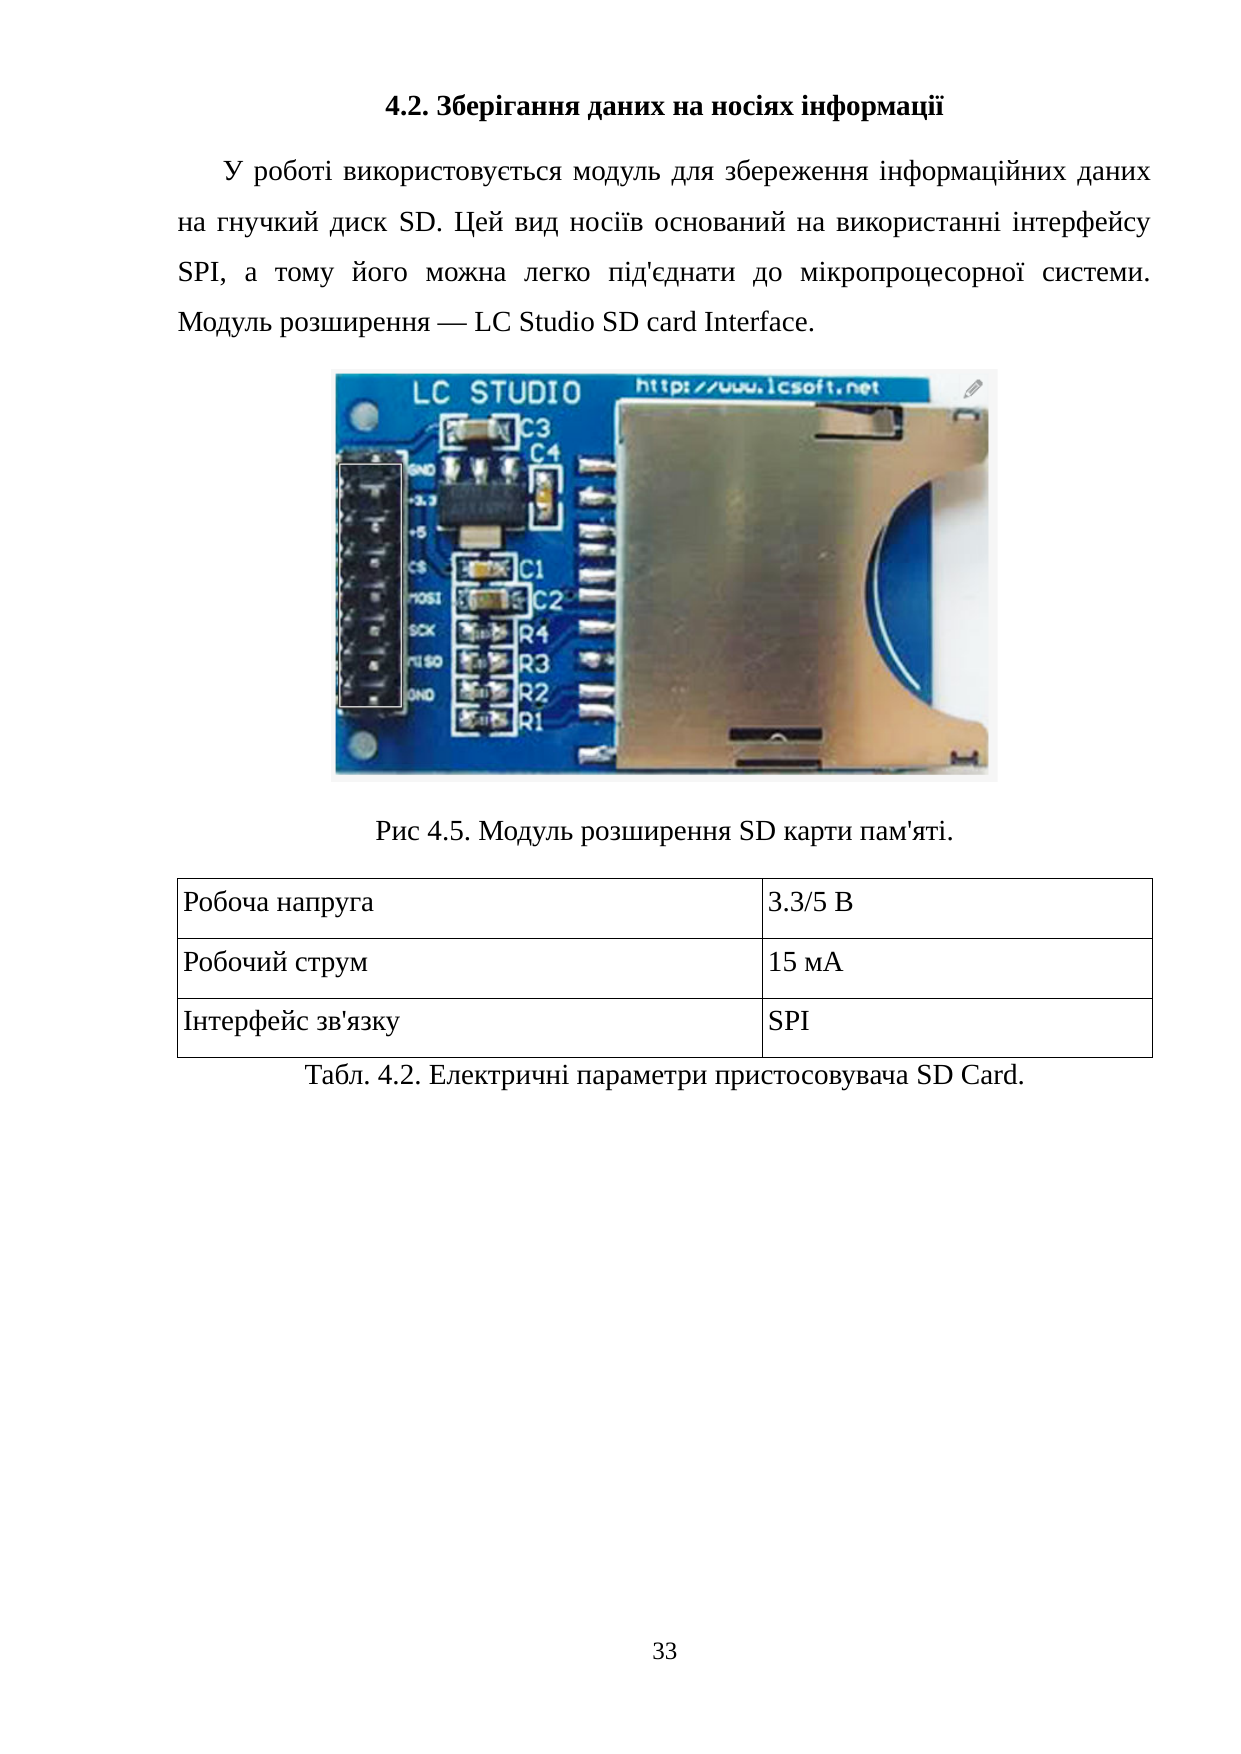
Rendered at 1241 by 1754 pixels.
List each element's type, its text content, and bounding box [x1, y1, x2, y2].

picture [331, 369, 998, 782]
table_header Робоча напруга [178, 879, 762, 938]
text Табл. 4.2. Електричні параметри пристосовувача SD Card. [177, 1058, 1152, 1091]
table_cell SPI [763, 999, 1152, 1057]
text 4.2. Зберігання даних на носіях інформації [177, 88, 1152, 122]
table_cell Робочий струм [178, 939, 762, 997]
table_cell 15 мА [763, 939, 1152, 997]
table_cell Інтерфейс зв'язку [178, 999, 762, 1057]
text У роботі використовується модуль для збереження інформаційних даних на гнучкий диск SD. Цей вид носіїв оснований на використанні інтерфейсу SPI, а тому його можна легко під'єднати до мікропроцесорної системи. Модуль розширення — LC Studio SD card Interface. [177, 153, 1152, 338]
text Рис 4.5. Модуль розширення SD карти пам'яті. [177, 813, 1152, 847]
table_header 3.3/5 В [763, 879, 1152, 938]
